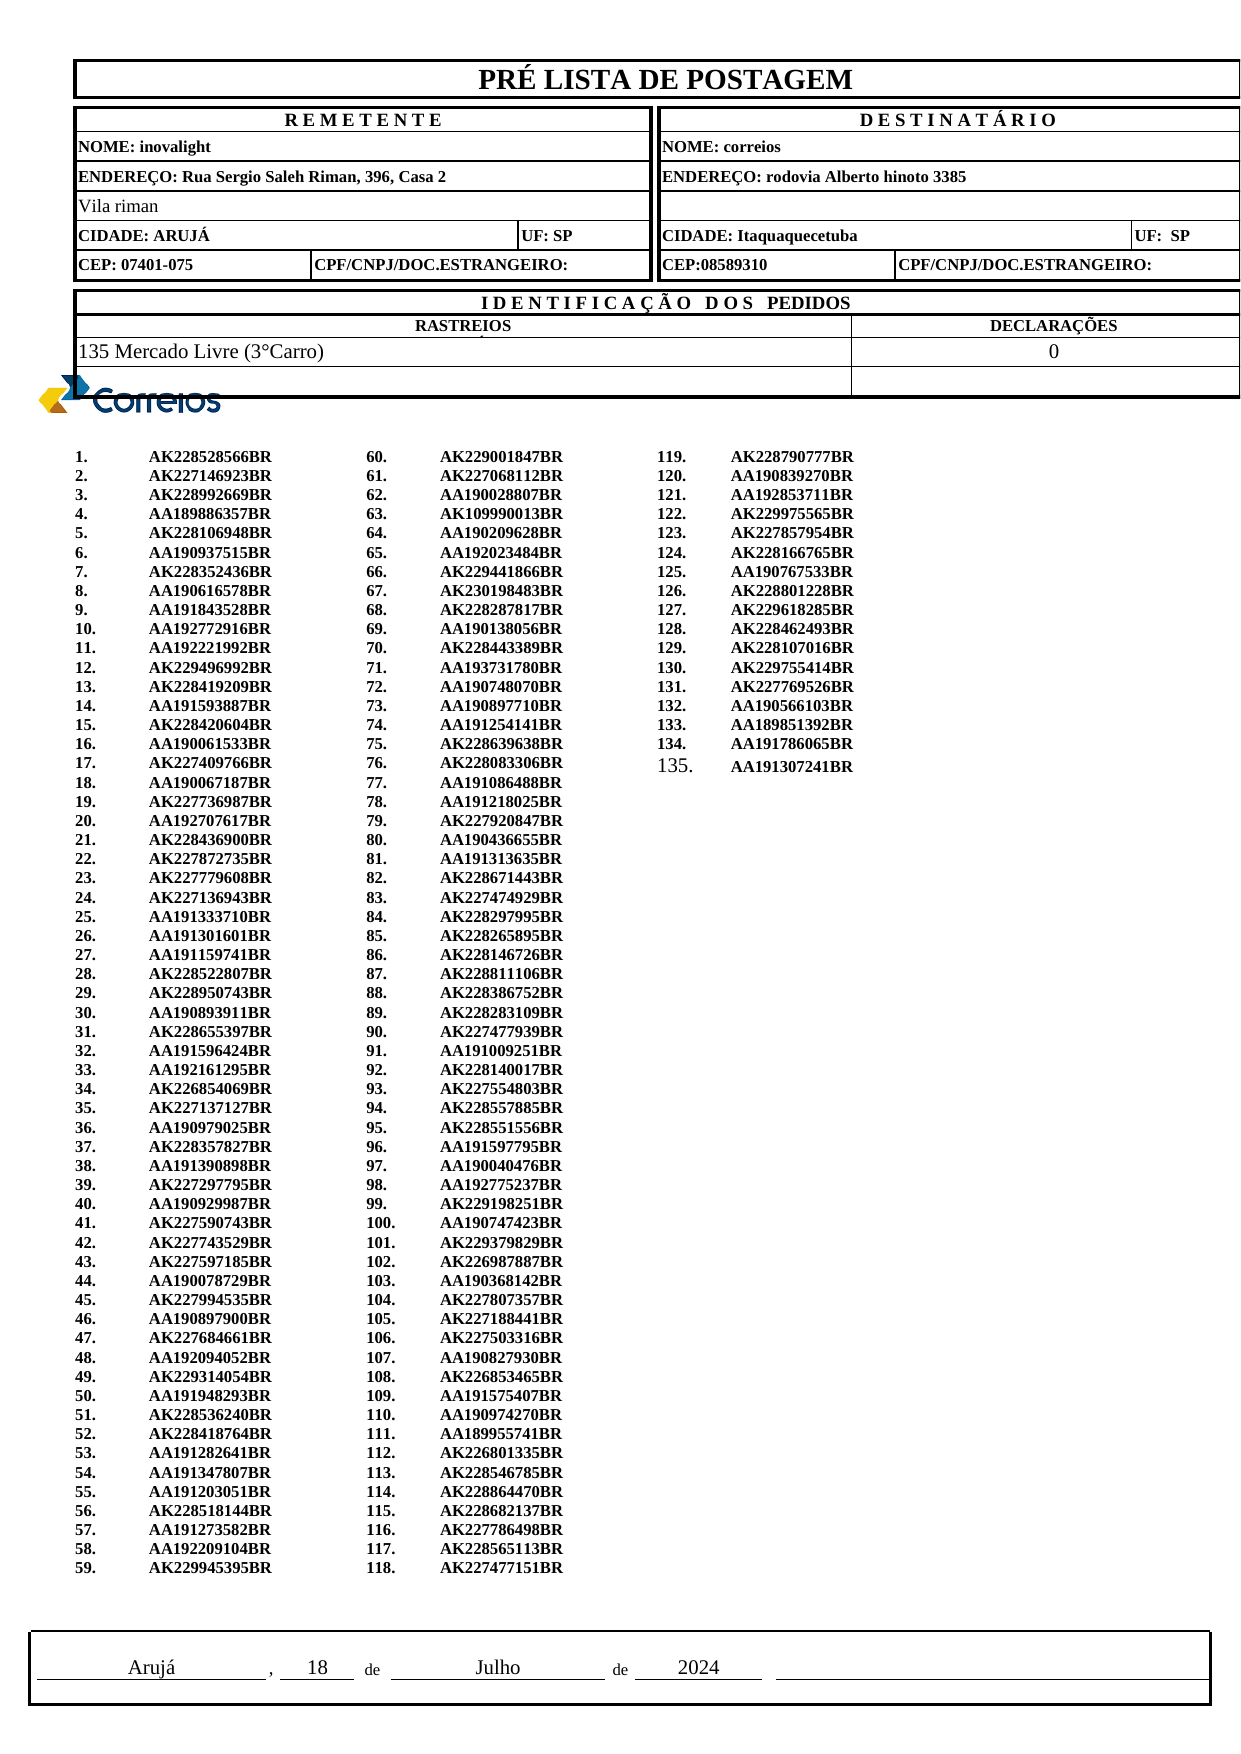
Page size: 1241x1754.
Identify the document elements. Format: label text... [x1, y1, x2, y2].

list AK228287817BR [366, 600, 620, 619]
list AK228146726BR [366, 945, 620, 964]
list AK228557885BR [366, 1098, 620, 1117]
list AA190209628BR [366, 523, 620, 542]
list AA192023484BR [366, 542, 620, 562]
list AK227503316BR [366, 1328, 620, 1347]
list AK228528566BR [75, 447, 329, 466]
list AA191009251BR [366, 1041, 620, 1060]
list AK228518144BR [75, 1501, 329, 1520]
list AK228682137BR [366, 1501, 620, 1520]
list AK228655397BR [75, 1022, 329, 1041]
list AK228522807BR [75, 964, 329, 983]
list AA192707617BR [75, 811, 329, 830]
list AK228551556BR [366, 1117, 620, 1137]
list AA190897900BR [75, 1309, 329, 1328]
list AA191218025BR [366, 792, 620, 811]
list AA191597795BR [366, 1137, 620, 1156]
list AK109990013BR [366, 504, 620, 523]
list AK228107016BR [657, 638, 911, 657]
list AK228420604BR [75, 715, 329, 734]
list AA189955741BR [366, 1424, 620, 1443]
list AA191948293BR [75, 1386, 329, 1405]
list AK227477151BR [366, 1558, 620, 1577]
list AK230198483BR [366, 581, 620, 600]
list AA190937515BR [75, 542, 329, 562]
list AK228283109BR [366, 1002, 620, 1022]
list AA190747423BR [366, 1213, 620, 1232]
list AA191307241BR [657, 753, 911, 777]
list AA190897710BR [366, 696, 620, 715]
list AK226801335BR [366, 1443, 620, 1462]
list AK229945395BR [75, 1558, 329, 1577]
list AA191273582BR [75, 1520, 329, 1539]
list AK226987887BR [366, 1252, 620, 1271]
list AA192772916BR [75, 619, 329, 638]
list AK227409766BR [75, 753, 329, 772]
list AA190028807BR [366, 485, 620, 504]
list AK228418764BR [75, 1424, 329, 1443]
list AA193731780BR [366, 657, 620, 677]
list AK229975565BR [657, 504, 911, 523]
list AK228106948BR [75, 523, 329, 542]
list AK228265895BR [366, 926, 620, 945]
list AA191159741BR [75, 945, 329, 964]
list AK227590743BR [75, 1213, 329, 1232]
list AK228536240BR [75, 1405, 329, 1424]
list AA191575407BR [366, 1386, 620, 1405]
list AK228801228BR [657, 581, 911, 600]
list AA190436655BR [366, 830, 620, 849]
list AK227857954BR [657, 523, 911, 542]
list AK227474929BR [366, 887, 620, 907]
list AK229618285BR [657, 600, 911, 619]
list AA192775237BR [366, 1175, 620, 1194]
list AK228992669BR [75, 485, 329, 504]
list AK227137127BR [75, 1098, 329, 1117]
list AK227872735BR [75, 849, 329, 868]
list AA191786065BR [657, 734, 911, 753]
list AK227807357BR [366, 1290, 620, 1309]
list AA191282641BR [75, 1443, 329, 1462]
list AK226854069BR [75, 1079, 329, 1098]
list AK228083306BR [366, 753, 620, 772]
list AA191301601BR [75, 926, 329, 945]
list AK229379829BR [366, 1232, 620, 1252]
list AA190893911BR [75, 1002, 329, 1022]
list AA190979025BR [75, 1117, 329, 1137]
list AK227136943BR [75, 887, 329, 907]
list AA191843528BR [75, 600, 329, 619]
list AA191347807BR [75, 1462, 329, 1482]
list AA192209104BR [75, 1539, 329, 1558]
list AA190748070BR [366, 677, 620, 696]
list AK228565113BR [366, 1539, 620, 1558]
list AK229001847BR [366, 447, 620, 466]
list AK228166765BR [657, 542, 911, 562]
list AK227684661BR [75, 1328, 329, 1347]
list AA190138056BR [366, 619, 620, 638]
list AA189886357BR [75, 504, 329, 523]
list AA190839270BR [657, 466, 911, 485]
list AA190974270BR [366, 1405, 620, 1424]
list AA190616578BR [75, 581, 329, 600]
list AK228811106BR [366, 964, 620, 983]
list AA190061533BR [75, 734, 329, 753]
list AK227920847BR [366, 811, 620, 830]
list AK229496992BR [75, 657, 329, 677]
list AK228864470BR [366, 1482, 620, 1501]
list AA190827930BR [366, 1347, 620, 1367]
list AA190566103BR [657, 696, 911, 715]
list AA191254141BR [366, 715, 620, 734]
list AK229441866BR [366, 562, 620, 581]
list AA192221992BR [75, 638, 329, 657]
list AA191333710BR [75, 907, 329, 926]
list AA192161295BR [75, 1060, 329, 1079]
list AK228357827BR [75, 1137, 329, 1156]
list AK228639638BR [366, 734, 620, 753]
list AK228443389BR [366, 638, 620, 657]
list AK228419209BR [75, 677, 329, 696]
list AK228950743BR [75, 983, 329, 1002]
list AK227068112BR [366, 466, 620, 485]
list AK226853465BR [366, 1367, 620, 1386]
list AA192094052BR [75, 1347, 329, 1367]
list AA191596424BR [75, 1041, 329, 1060]
list AK227146923BR [75, 466, 329, 485]
list AK228140017BR [366, 1060, 620, 1079]
list AK227297795BR [75, 1175, 329, 1194]
list AA191390898BR [75, 1156, 329, 1175]
list AA191086488BR [366, 772, 620, 792]
list AK227743529BR [75, 1232, 329, 1252]
list AA190078729BR [75, 1271, 329, 1290]
list AK227769526BR [657, 677, 911, 696]
list AK227188441BR [366, 1309, 620, 1328]
list AA190040476BR [366, 1156, 620, 1175]
list AK228462493BR [657, 619, 911, 638]
list AA190067187BR [75, 772, 329, 792]
list AA191593887BR [75, 696, 329, 715]
list AK228297995BR [366, 907, 620, 926]
list AK227554803BR [366, 1079, 620, 1098]
list AK228352436BR [75, 562, 329, 581]
list AK229314054BR [75, 1367, 329, 1386]
list AA191313635BR [366, 849, 620, 868]
list AK229198251BR [366, 1194, 620, 1213]
list AK228436900BR [75, 830, 329, 849]
list AK227786498BR [366, 1520, 620, 1539]
list AA190929987BR [75, 1194, 329, 1213]
list AK227994535BR [75, 1290, 329, 1309]
list AK229755414BR [657, 657, 911, 677]
list AA190767533BR [657, 562, 911, 581]
list AA191203051BR [75, 1482, 329, 1501]
list AK228790777BR [657, 447, 911, 466]
list AK228386752BR [366, 983, 620, 1002]
list AA190368142BR [366, 1271, 620, 1290]
list AK227597185BR [75, 1252, 329, 1271]
list AK228671443BR [366, 868, 620, 887]
list AA189851392BR [657, 715, 911, 734]
list AK228546785BR [366, 1462, 620, 1482]
list AK227477939BR [366, 1022, 620, 1041]
list AK227779608BR [75, 868, 329, 887]
list AA192853711BR [657, 485, 911, 504]
list AK227736987BR [75, 792, 329, 811]
